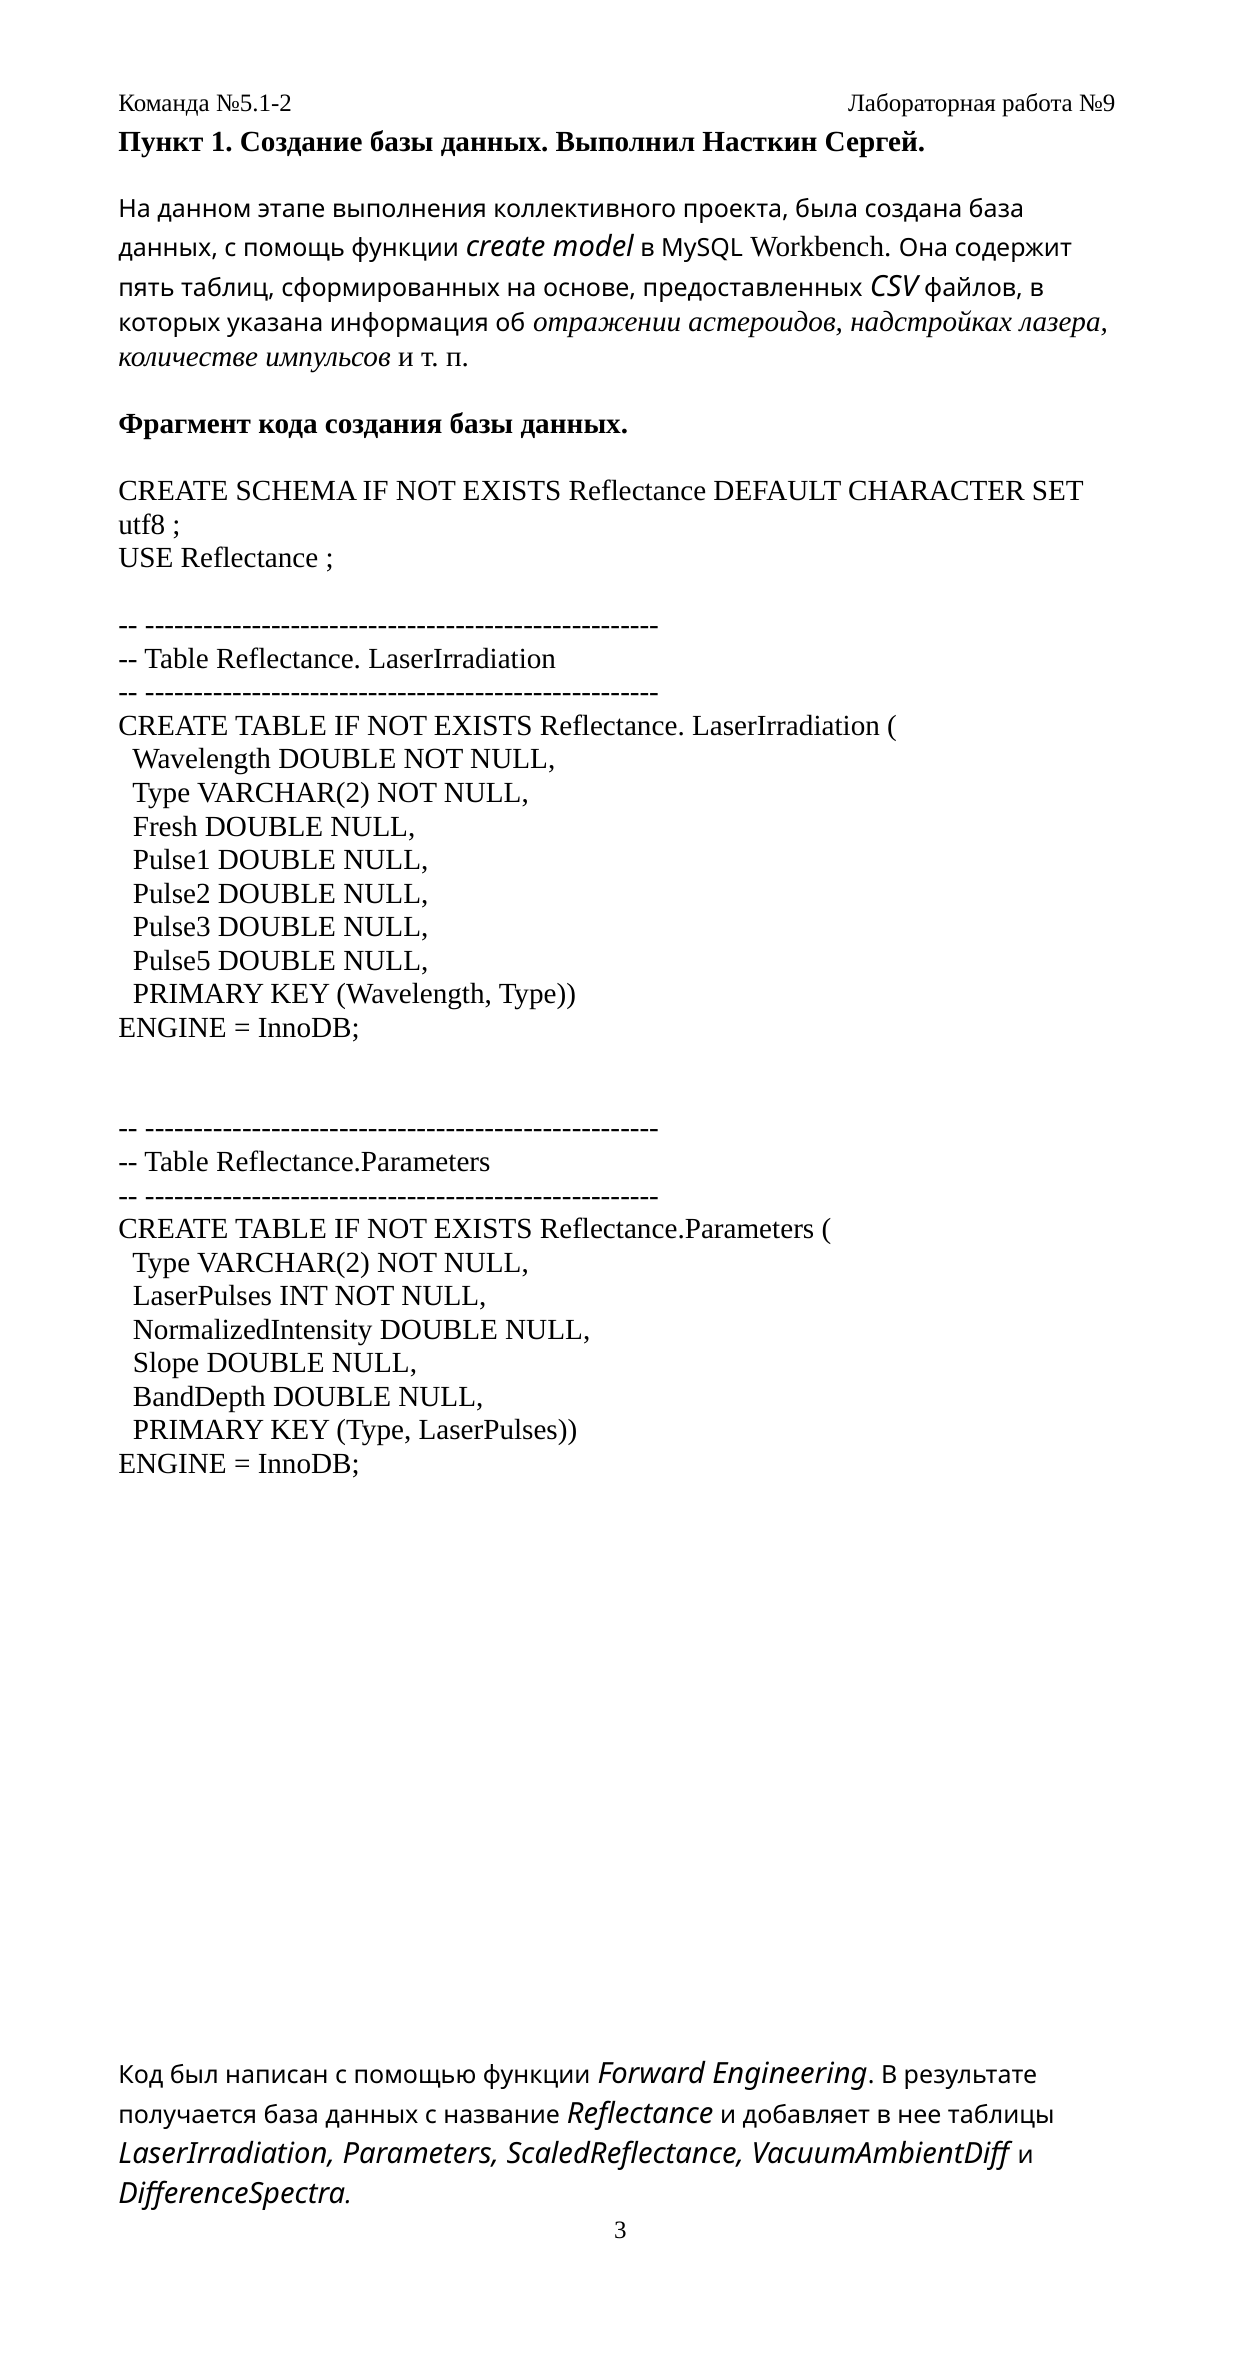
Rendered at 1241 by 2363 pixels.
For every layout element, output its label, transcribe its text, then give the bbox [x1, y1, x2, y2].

text Код был написан с помощью функции Forward Engineering. В результате получается база данных с название Reflectance и добавляет в нее таблицы LaserIrradiation, Parameters, ScaledReflectance, VacuumAmbientDiff и DifferenceSpectra. [118, 2053, 1122, 2212]
text LaserPulses INT NOT NULL, [118, 1278, 1122, 1312]
text -- Table Reflectance.Parameters [118, 1144, 1122, 1178]
text CREATE TABLE IF NOT EXISTS Reflectance.Parameters ( [118, 1211, 1122, 1245]
text На данном этапе выполнения коллективного проекта, была создана база данных, с помощь функции create model в MySQL Workbench. Она содержит пять таблиц, сформированных на основе, предоставленных CSV файлов, в которых указана информация об отражении астероидов, надстройках лазера, количестве импульсов и т. п. [118, 191, 1122, 373]
text Пункт 1. Создание базы данных. Выполнил Насткин Сергей. [118, 124, 1122, 157]
text -- ----------------------------------------------------- [118, 607, 1122, 641]
text Pulse5 DOUBLE NULL, [118, 943, 1122, 976]
text NormalizedIntensity DOUBLE NULL, [118, 1312, 1122, 1345]
text BandDepth DOUBLE NULL, [118, 1379, 1122, 1412]
text -- Table Reflectance. LaserIrradiation [118, 641, 1122, 674]
text Pulse3 DOUBLE NULL, [118, 909, 1122, 943]
text Wavelength DOUBLE NOT NULL, [118, 742, 1122, 775]
text -- ----------------------------------------------------- [118, 1111, 1122, 1144]
text ENGINE = InnoDB; [118, 1446, 1122, 1479]
text Type VARCHAR(2) NOT NULL, [118, 1245, 1122, 1278]
text Type VARCHAR(2) NOT NULL, [118, 775, 1122, 809]
text Фрагмент кода создания базы данных. [118, 406, 1122, 440]
text Fresh DOUBLE NULL, [118, 809, 1122, 842]
text Pulse2 DOUBLE NULL, [118, 876, 1122, 909]
text -- ----------------------------------------------------- [118, 1178, 1122, 1211]
text PRIMARY KEY (Wavelength, Type)) [118, 976, 1122, 1010]
text -- ----------------------------------------------------- [118, 674, 1122, 708]
text Pulse1 DOUBLE NULL, [118, 842, 1122, 876]
text USE Reflectance ; [118, 540, 1122, 574]
text PRIMARY KEY (Type, LaserPulses)) [118, 1412, 1122, 1446]
text CREATE SCHEMA IF NOT EXISTS Reflectance DEFAULT CHARACTER SET utf8 ; [118, 473, 1122, 540]
text CREATE TABLE IF NOT EXISTS Reflectance. LaserIrradiation ( [118, 708, 1122, 742]
text Slope DOUBLE NULL, [118, 1345, 1122, 1379]
text ENGINE = InnoDB; [118, 1010, 1122, 1043]
